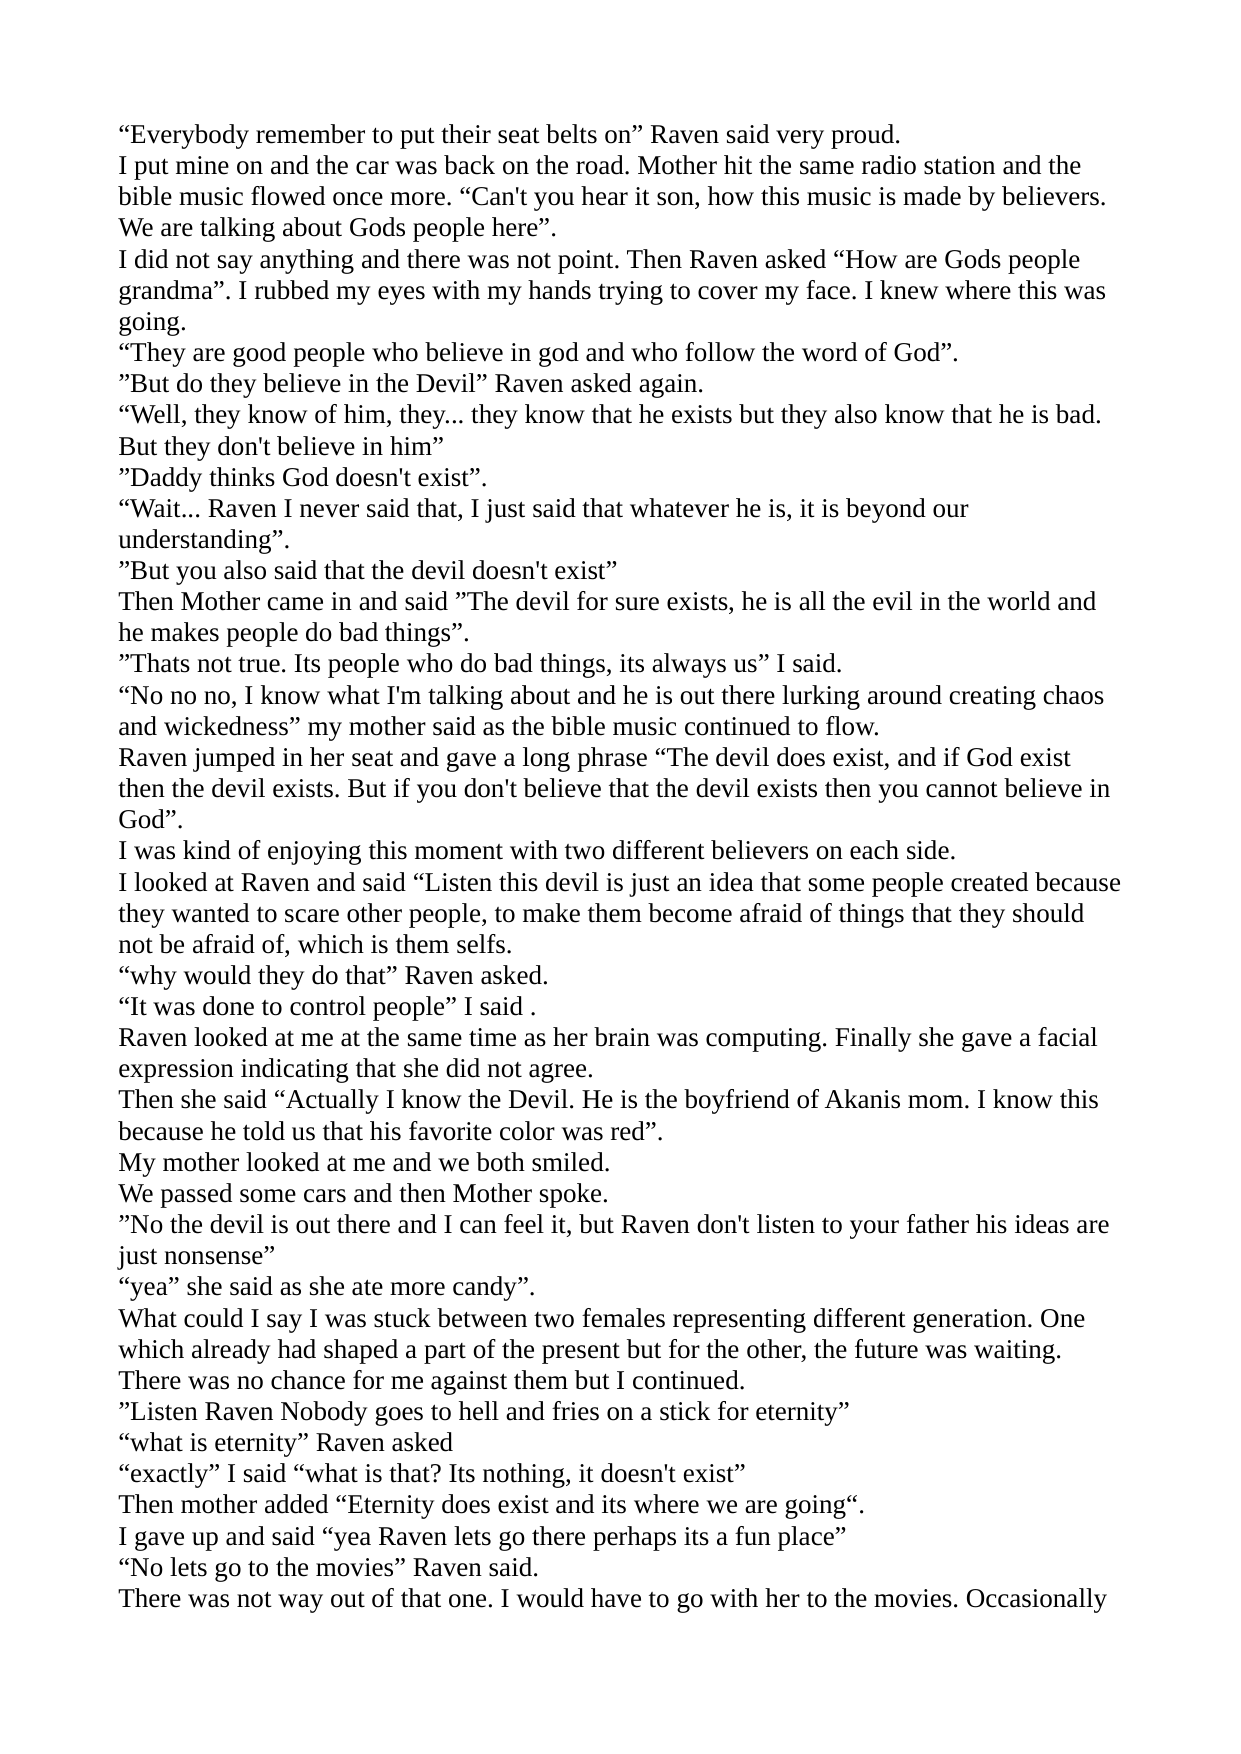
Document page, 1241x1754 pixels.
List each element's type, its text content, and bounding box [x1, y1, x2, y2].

text There was not way out of that one. I would have to go with her to the movies. Occasionally [118, 1582, 1122, 1613]
text What could I say I was stuck between two females representing different generation. One which already had shaped a part of the present but for the other, the future was waiting. [118, 1302, 1122, 1364]
text ”Listen Raven Nobody goes to hell and fries on a stick for eternity” [118, 1395, 1122, 1426]
text “No lets go to the movies” Raven said. [118, 1551, 1122, 1582]
text Raven jumped in her seat and gave a long phrase “The devil does exist, and if God exist then the devil exists. But if you don't believe that the devil exists then you cannot believe in God”. [118, 741, 1122, 834]
text I put mine on and the car was back on the road. Mother hit the same radio station and the bible music flowed once more. “Can't you hear it son, how this music is made by believers. We are talking about Gods people here”. [118, 149, 1122, 243]
text Then she said “Actually I know the Devil. He is the boyfriend of Akanis mom. I know this because he told us that his favorite color was red”. [118, 1084, 1122, 1146]
text “Wait... Raven I never said that, I just said that whatever he is, it is beyond our understanding”. [118, 492, 1122, 554]
text Then mother added “Eternity does exist and its where we are going“. [118, 1488, 1122, 1520]
text There was no chance for me against them but I continued. [118, 1364, 1122, 1395]
text We passed some cars and then Mother spoke. [118, 1177, 1122, 1208]
text “exactly” I said “what is that? Its nothing, it doesn't exist” [118, 1457, 1122, 1488]
text “why would they do that” Raven asked. [118, 959, 1122, 990]
text ”No the devil is out there and I can feel it, but Raven don't listen to your father his ideas are just nonsense” [118, 1208, 1122, 1271]
text “It was done to control people” I said . [118, 990, 1122, 1021]
text ”But you also said that the devil doesn't exist” [118, 554, 1122, 585]
text ”Thats not true. Its people who do bad things, its always us” I said. [118, 648, 1122, 679]
text ”Daddy thinks God doesn't exist”. [118, 461, 1122, 492]
text “Well, they know of him, they... they know that he exists but they also know that he is bad. But they don't believe in him” [118, 398, 1122, 461]
text ”But do they believe in the Devil” Raven asked again. [118, 367, 1122, 398]
text “what is eternity” Raven asked [118, 1426, 1122, 1457]
text Then Mother came in and said ”The devil for sure exists, he is all the evil in the world and he makes people do bad things”. [118, 585, 1122, 648]
text “yea” she said as she ate more candy”. [118, 1271, 1122, 1302]
text I did not say anything and there was not point. Then Raven asked “How are Gods people grandma”. I rubbed my eyes with my hands trying to cover my face. I knew where this was going. [118, 243, 1122, 336]
text I gave up and said “yea Raven lets go there perhaps its a fun place” [118, 1520, 1122, 1551]
text I was kind of enjoying this moment with two different believers on each side. [118, 834, 1122, 866]
text “No no no, I know what I'm talking about and he is out there lurking around creating chaos and wickedness” my mother said as the bible music continued to flow. [118, 679, 1122, 741]
text “They are good people who believe in god and who follow the word of God”. [118, 336, 1122, 367]
text I looked at Raven and said “Listen this devil is just an idea that some people created because they wanted to scare other people, to make them become afraid of things that they should not be afraid of, which is them selfs. [118, 866, 1122, 959]
text Raven looked at me at the same time as her brain was computing. Finally she gave a facial expression indicating that she did not agree. [118, 1021, 1122, 1084]
text “Everybody remember to put their seat belts on” Raven said very proud. [118, 118, 1122, 149]
text My mother looked at me and we both smiled. [118, 1146, 1122, 1177]
